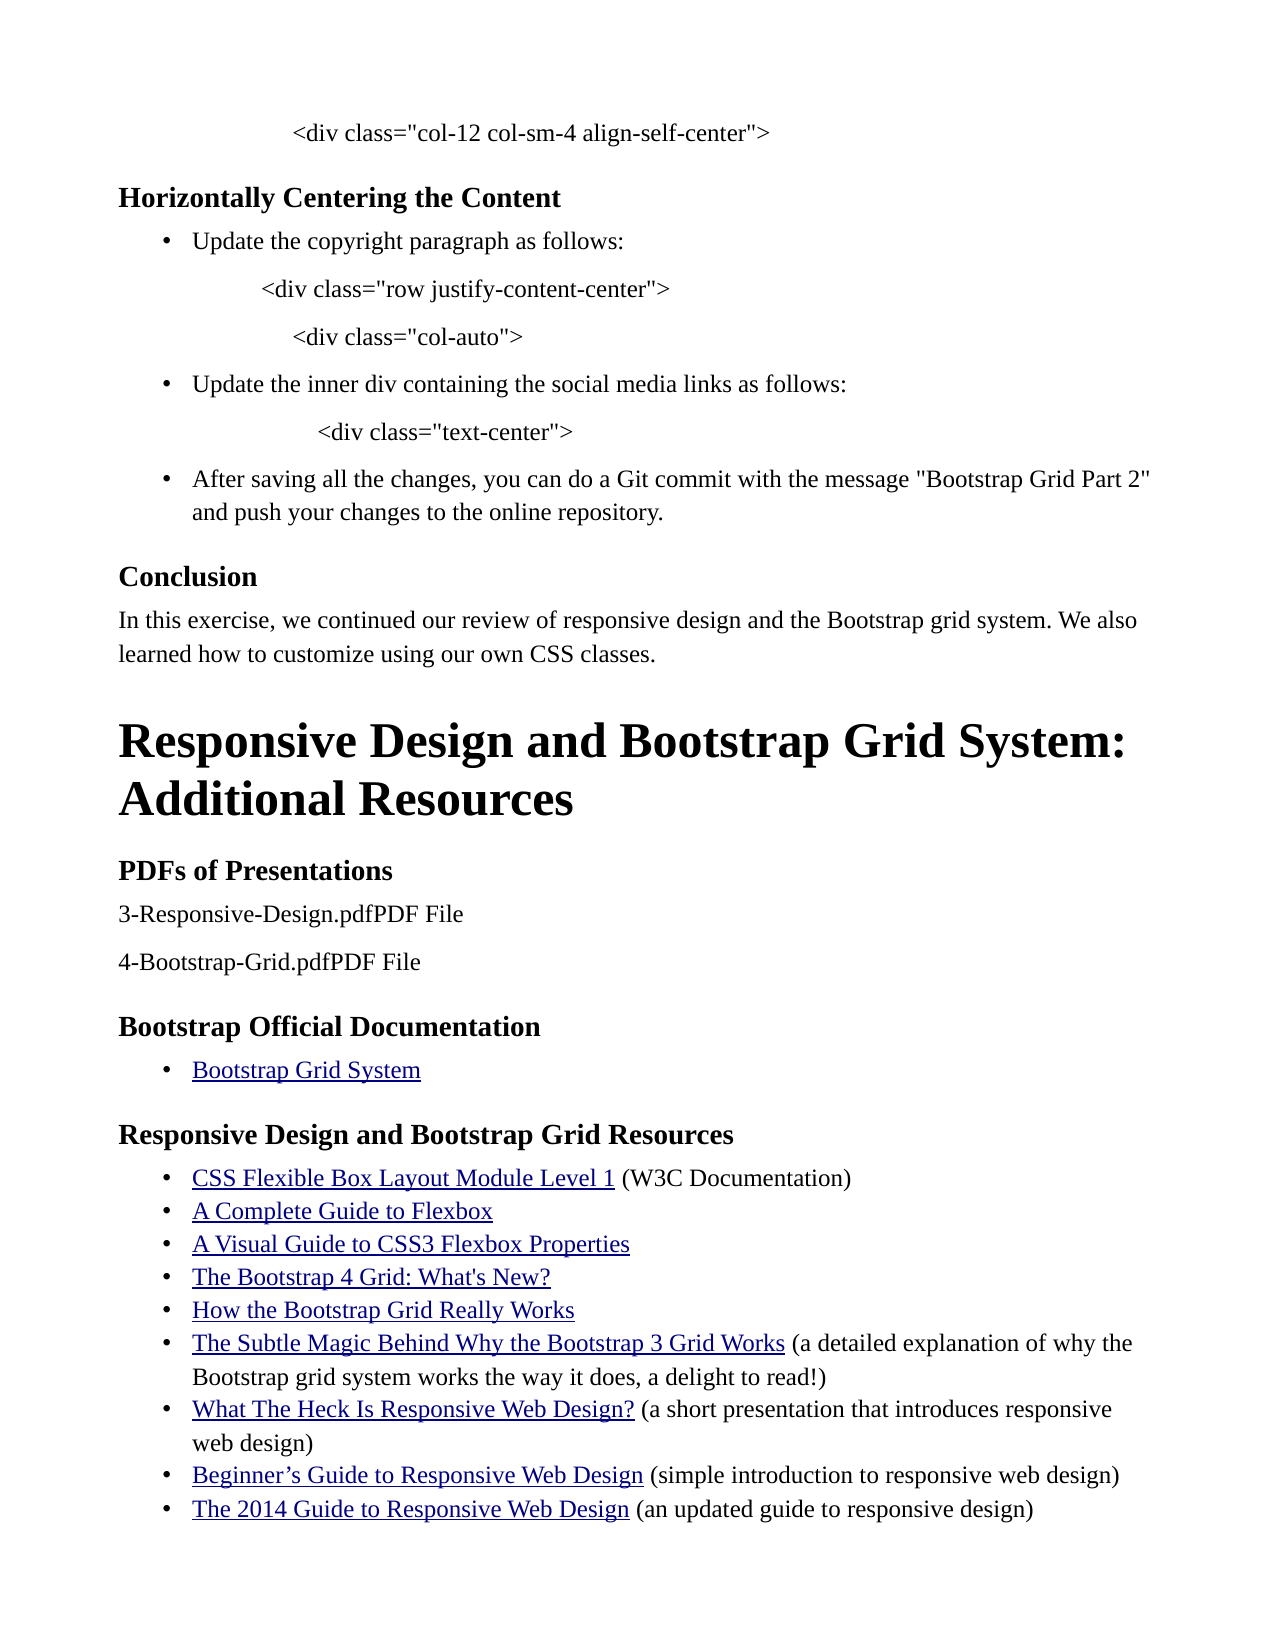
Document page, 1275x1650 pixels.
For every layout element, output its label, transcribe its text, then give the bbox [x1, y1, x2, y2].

text <div class="col-12 col-sm-4 align-self-center"> [192, 118, 1157, 147]
subtitle PDFs of Presentations [118, 853, 1157, 887]
list After saving all the changes, you can do a Git commit with the message "Bootstrap Grid Part 2" and push your changes to the online repository. [162, 464, 1157, 526]
list A Visual Guide to CSS3 Flexbox Properties [162, 1229, 1157, 1258]
text 3-Responsive-Design.pdfPDF File [118, 899, 1157, 928]
list The Bootstrap 4 Grid: What's New? [162, 1262, 1157, 1291]
list Beginner’s Guide to Responsive Web Design (simple introduction to responsive web design) [162, 1461, 1157, 1489]
list What The Heck Is Responsive Web Design? (a short presentation that introduces responsive web design) [162, 1394, 1157, 1456]
text <div class="text-center"> [192, 417, 1157, 446]
subtitle Horizontally Centering the Content [118, 180, 1157, 214]
text <div class="row justify-content-center"> [192, 274, 1157, 303]
list Update the copyright paragraph as follows: [162, 226, 1157, 255]
text <div class="col-auto"> [192, 322, 1157, 350]
subtitle Conclusion [118, 559, 1157, 593]
list The 2014 Guide to Responsive Web Design (an updated guide to responsive design) [162, 1494, 1157, 1522]
list CSS Flexible Box Layout Module Level 1 (W3C Documentation) [162, 1163, 1157, 1192]
subtitle Responsive Design and Bootstrap Grid System: Additional Resources [118, 711, 1157, 826]
subtitle Responsive Design and Bootstrap Grid Resources [118, 1117, 1157, 1151]
text In this exercise, we continued our review of responsive design and the Bootstrap grid system. We also learned how to customize using our own CSS classes. [118, 606, 1157, 667]
list Bootstrap Grid System [162, 1055, 1157, 1084]
list Update the inner div containing the social media links as follows: [162, 369, 1157, 398]
list The Subtle Magic Behind Why the Bootstrap 3 Grid Works (a detailed explanation of why the Bootstrap grid system works the way it does, a delight to read!) [162, 1328, 1157, 1390]
text 4-Bootstrap-Grid.pdfPDF File [118, 947, 1157, 976]
list How the Bootstrap Grid Really Works [162, 1296, 1157, 1324]
subtitle Bootstrap Official Documentation [118, 1009, 1157, 1043]
list A Complete Guide to Flexbox [162, 1196, 1157, 1225]
